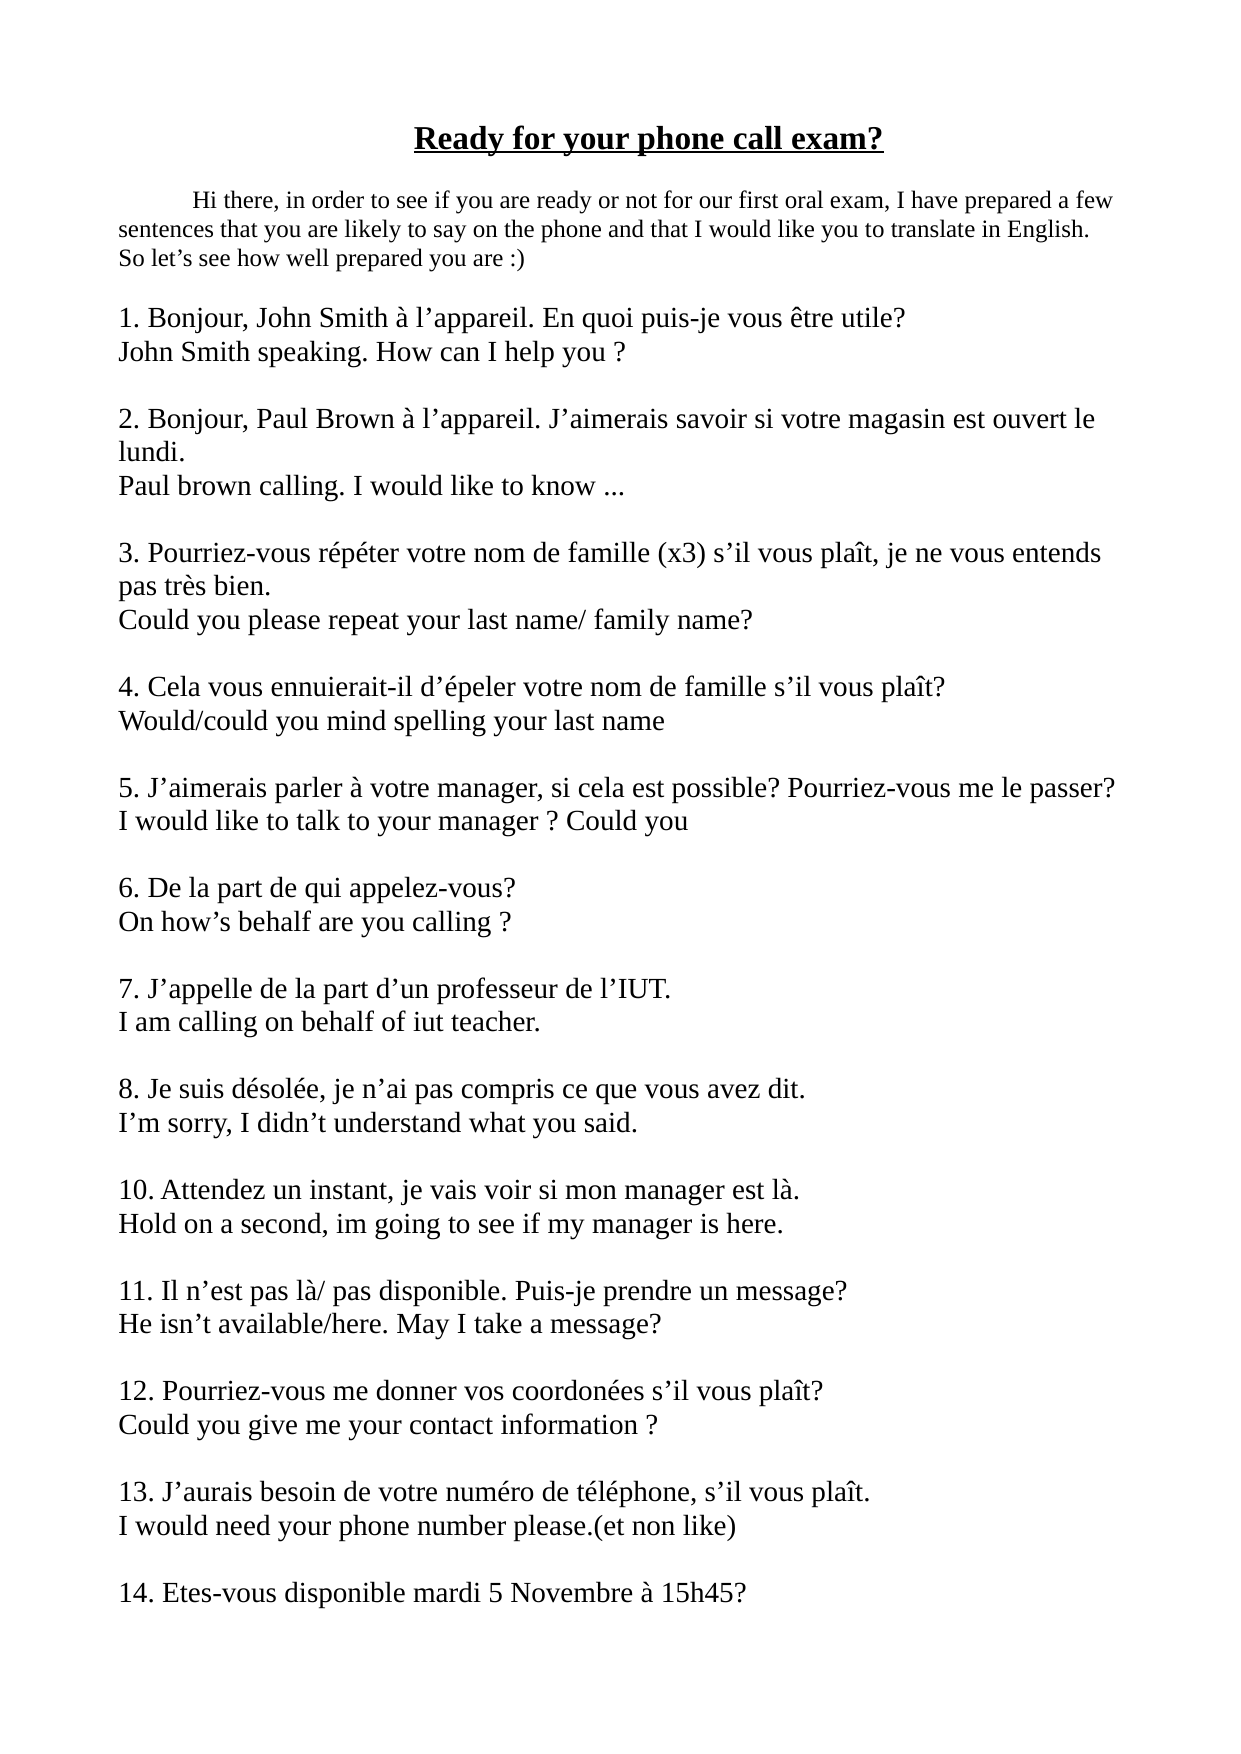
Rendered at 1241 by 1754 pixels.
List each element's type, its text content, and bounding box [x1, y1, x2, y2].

text 3. Pourriez-vous répéter votre nom de famille (x3) s’il vous plaît, je ne vous entends pas très bien. [118, 535, 1122, 602]
text Hi there, in order to see if you are ready or not for our first oral exam, I have prepared a few sentences that you are likely to say on the phone and that I would like you to translate in English. [118, 185, 1122, 243]
text 4. Cela vous ennuierait-il d’épeler votre nom de famille s’il vous plaît? [118, 669, 1122, 703]
text 6. De la part de qui appelez-vous? [118, 870, 1122, 904]
text I would need your phone number please.(et non like) [118, 1508, 1122, 1541]
text I’m sorry, I didn’t understand what you said. [118, 1105, 1122, 1139]
text 13. J’aurais besoin de votre numéro de téléphone, s’il vous plaît. [118, 1474, 1122, 1508]
text He isn’t available/here. May I take a message? [118, 1306, 1122, 1340]
text So let’s see how well prepared you are :) [118, 243, 1122, 271]
text 1. Bonjour, John Smith à l’appareil. En quoi puis-je vous être utile? [118, 300, 1122, 334]
text 12. Pourriez-vous me donner vos coordonées s’il vous plaît? [118, 1373, 1122, 1407]
text 11. Il n’est pas là/ pas disponible. Puis-je prendre un message? [118, 1273, 1122, 1306]
text Paul brown calling. I would like to know ... [118, 468, 1122, 501]
text Would/could you mind spelling your last name [118, 703, 1122, 736]
text 10. Attendez un instant, je vais voir si mon manager est là. [118, 1172, 1122, 1206]
text I am calling on behalf of iut teacher. [118, 1004, 1122, 1038]
text 5. J’aimerais parler à votre manager, si cela est possible? Pourriez-vous me le passer? [118, 770, 1122, 803]
text 2. Bonjour, Paul Brown à l’appareil. J’aimerais savoir si votre magasin est ouvert le lundi. [118, 401, 1122, 468]
text Ready for your phone call exam? [118, 118, 1122, 156]
text Could you give me your contact information ? [118, 1407, 1122, 1441]
text John Smith speaking. How can I help you ? [118, 334, 1122, 367]
text I would like to talk to your manager ? Could you [118, 803, 1122, 837]
text Hold on a second, im going to see if my manager is here. [118, 1206, 1122, 1239]
text 7. J’appelle de la part d’un professeur de l’IUT. [118, 971, 1122, 1004]
text On how’s behalf are you calling ? [118, 904, 1122, 937]
text 14. Etes-vous disponible mardi 5 Novembre à 15h45? [118, 1575, 1122, 1608]
text 8. Je suis désolée, je n’ai pas compris ce que vous avez dit. [118, 1072, 1122, 1105]
text Could you please repeat your last name/ family name? [118, 602, 1122, 636]
